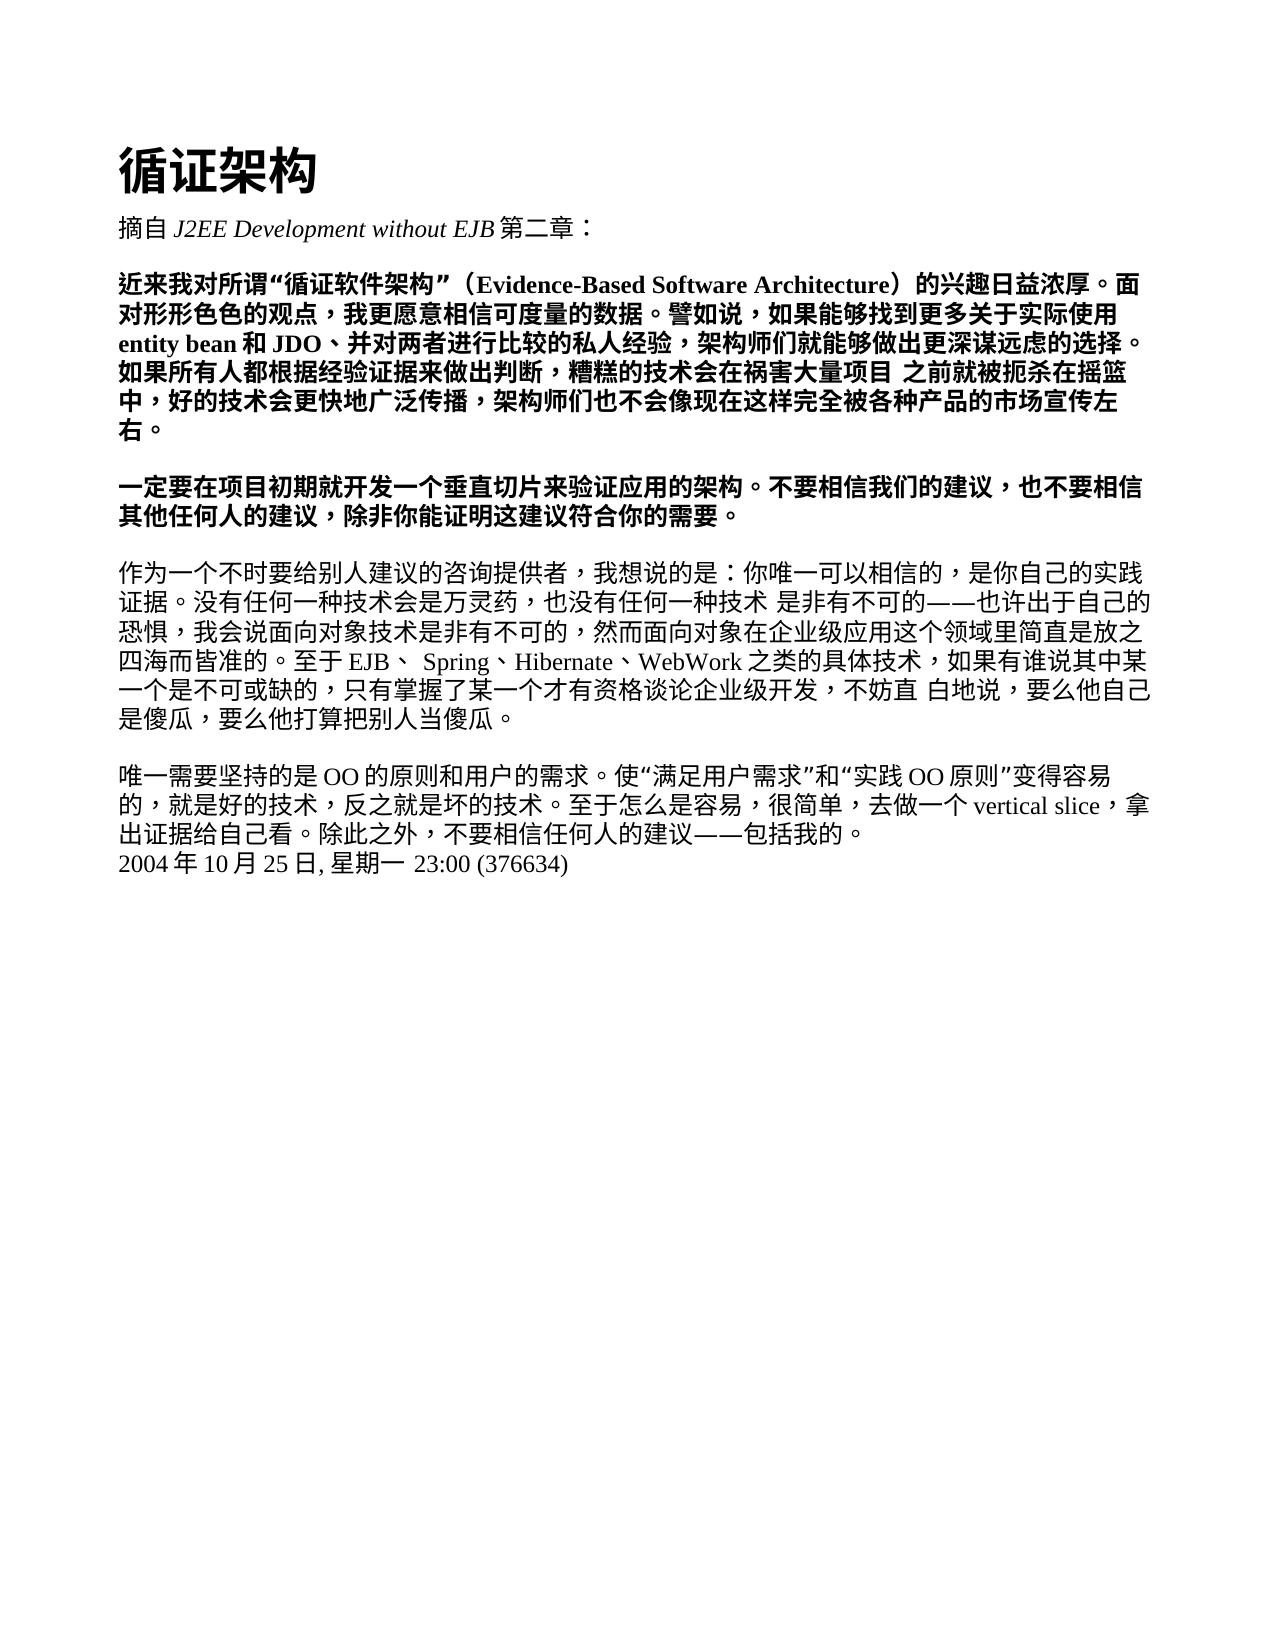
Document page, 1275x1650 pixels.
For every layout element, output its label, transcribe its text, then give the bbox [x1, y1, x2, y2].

text 唯一需要坚持的是OO的原则和用户的需求。使“满足用户需求”和“实践OO原则”变得容易的，就是好的技术，反之就是坏的技术。至于怎么是容易，很简单，去做一个vertical slice，拿出证据给自己看。除此之外，不要相信任何人的建议——包括我的。 [118, 762, 1157, 850]
text 近来我对所谓“循证软件架构”（Evidence-Based Software Architecture）的兴趣日益浓厚。面对形形色色的观点，我更愿意相信可度量的数据。譬如说，如果能够找到更多关于实际使用entity bean和JDO、并对两者进行比较的私人经验，架构师们就能够做出更深谋远虑的选择。如果所有人都根据经验证据来做出判断，糟糕的技术会在祸害大量项目 之前就被扼杀在摇篮中，好的技术会更快地广泛传播，架构师们也不会像现在这样完全被各种产品的市场宣传左右。 一定要在项目初期就开发一个垂直切片来验证应用的架构。不要相信我们的建议，也不要相信其他任何人的建议，除非你能证明这建议符合你的需要。 [118, 271, 1157, 532]
subtitle 循证架构 [118, 143, 1157, 201]
text 2004年10月25日, 星期一 23:00 (376634) [118, 850, 1157, 879]
text 作为一个不时要给别人建议的咨询提供者，我想说的是：你唯一可以相信的，是你自己的实践证据。没有任何一种技术会是万灵药，也没有任何一种技术 是非有不可的——也许出于自己的恐惧，我会说面向对象技术是非有不可的，然而面向对象在企业级应用这个领域里简直是放之四海而皆准的。至于EJB、 Spring、Hibernate、WebWork之类的具体技术，如果有谁说其中某一个是不可或缺的，只有掌握了某一个才有资格谈论企业级开发，不妨直 白地说，要么他自己是傻瓜，要么他打算把别人当傻瓜。 [118, 559, 1157, 734]
text 摘自J2EE Development without EJB第二章： [118, 214, 1157, 243]
